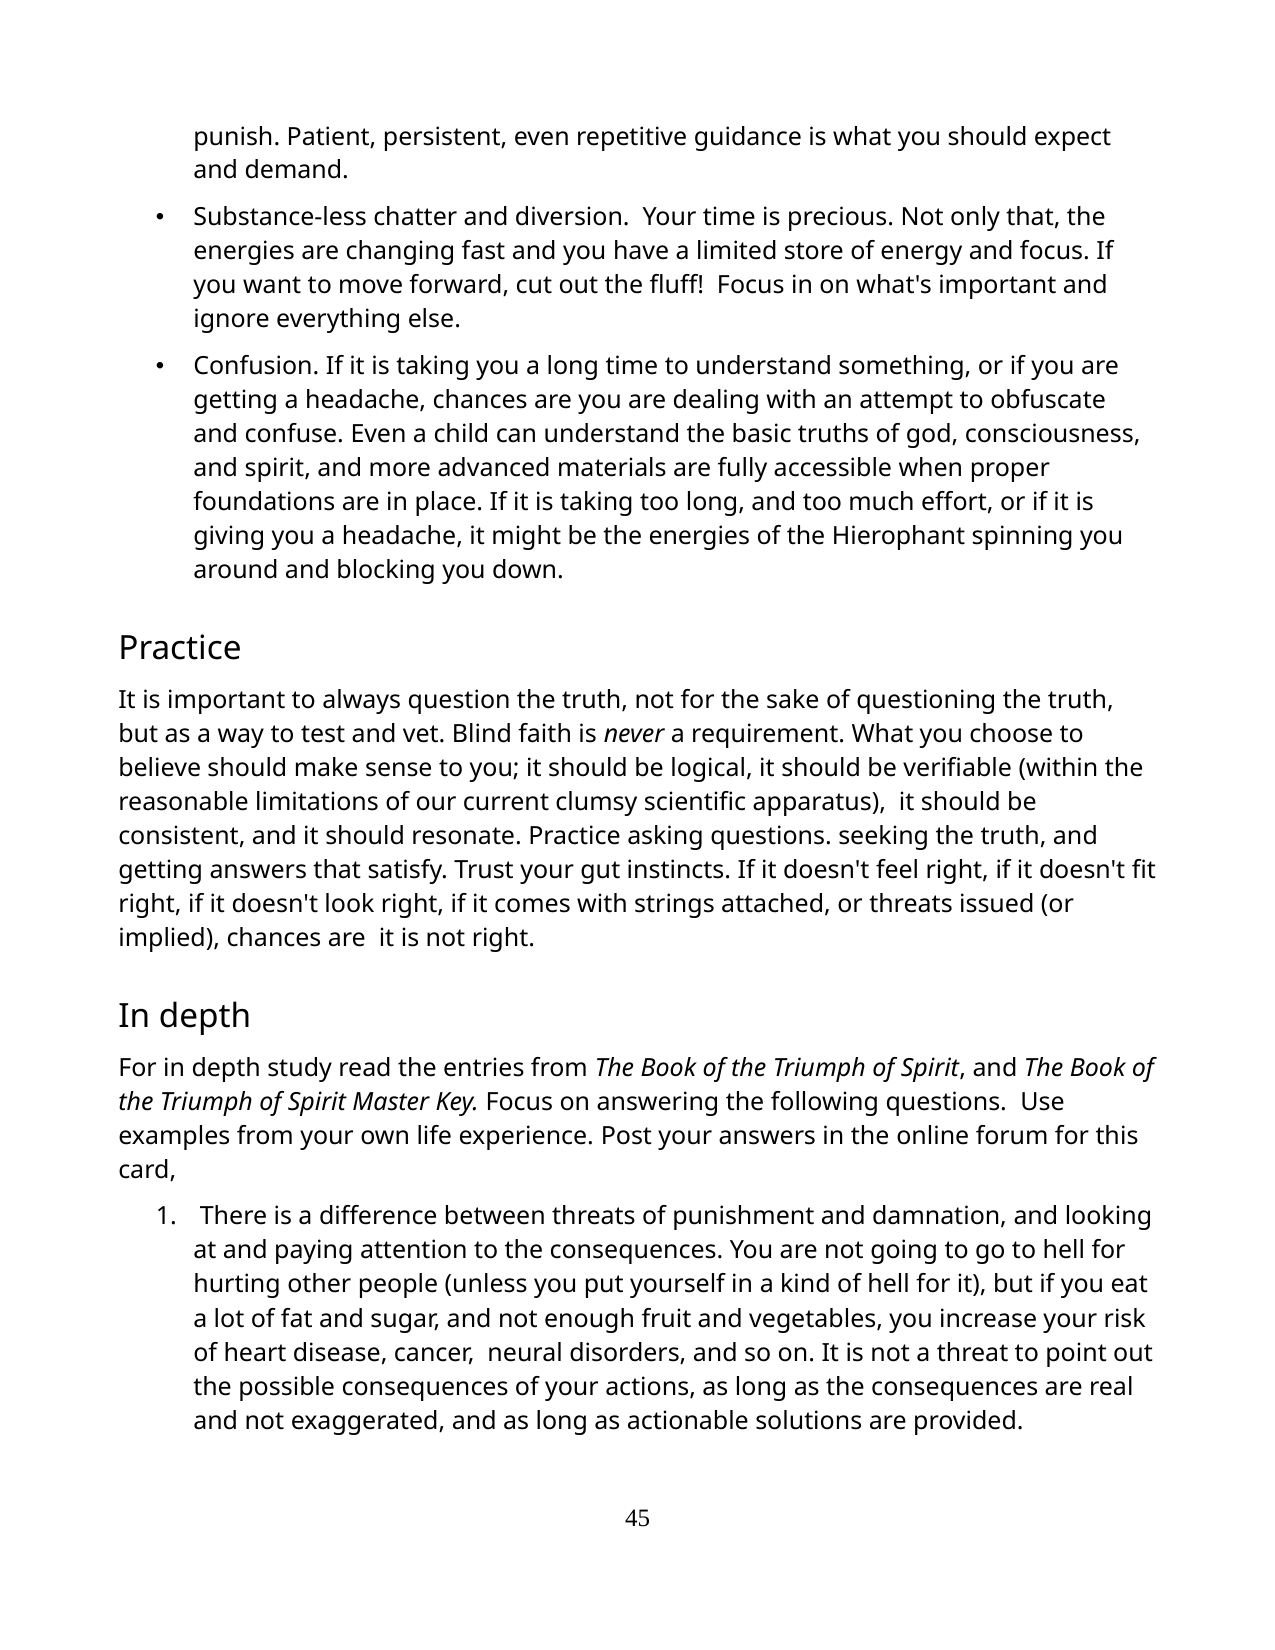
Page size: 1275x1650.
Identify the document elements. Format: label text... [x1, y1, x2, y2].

text For in depth study read the entries from The Book of the Triumph of Spirit, and The Book of the Triumph of Spirit Master Key. Focus on answering the following questions. Use examples from your own life experience. Post your answers in the online forum for this card, [118, 1049, 1157, 1186]
list Confusion. If it is taking you a long time to understand something, or if you are getting a headache, chances are you are dealing with an attempt to obfuscate and confuse. Even a child can understand the basic truths of god, consciousness, and spirit, and more advanced materials are fully accessible when proper foundations are in place. If it is taking too long, and too much effort, or if it is giving you a headache, it might be the energies of the Hierophant spinning you around and blocking you down. [156, 347, 1157, 586]
list Substance-less chatter and diversion. Your time is precious. Not only that, the energies are changing fast and you have a limited store of energy and focus. If you want to move forward, cut out the fluff! Focus in on what's important and ignore everything else. [156, 199, 1157, 335]
list There is a difference between threats of punishment and damnation, and looking at and paying attention to the consequences. You are not going to go to hell for hurting other people (unless you put yourself in a kind of hell for it), but if you eat a lot of fat and sugar, and not enough fruit and vegetables, you increase your risk of heart disease, cancer, neural disorders, and so on. It is not a threat to point out the possible consequences of your actions, as long as the consequences are real and not exaggerated, and as long as actionable solutions are provided. [156, 1198, 1157, 1436]
list punish. Patient, persistent, even repetitive guidance is what you should expect and demand. [156, 118, 1157, 186]
subtitle In depth [118, 991, 1157, 1037]
subtitle Practice [118, 623, 1157, 669]
text It is important to always question the truth, not for the sake of questioning the truth, but as a way to test and vet. Blind faith is never a requirement. What you choose to believe should make sense to you; it should be logical, it should be verifiable (within the reasonable limitations of our current clumsy scientific apparatus), it should be consistent, and it should resonate. Practice asking questions. seeking the truth, and getting answers that satisfy. Trust your gut instincts. If it doesn't feel right, if it doesn't fit right, if it doesn't look right, if it comes with strings attached, or threats issued (or implied), chances are it is not right. [118, 681, 1157, 954]
